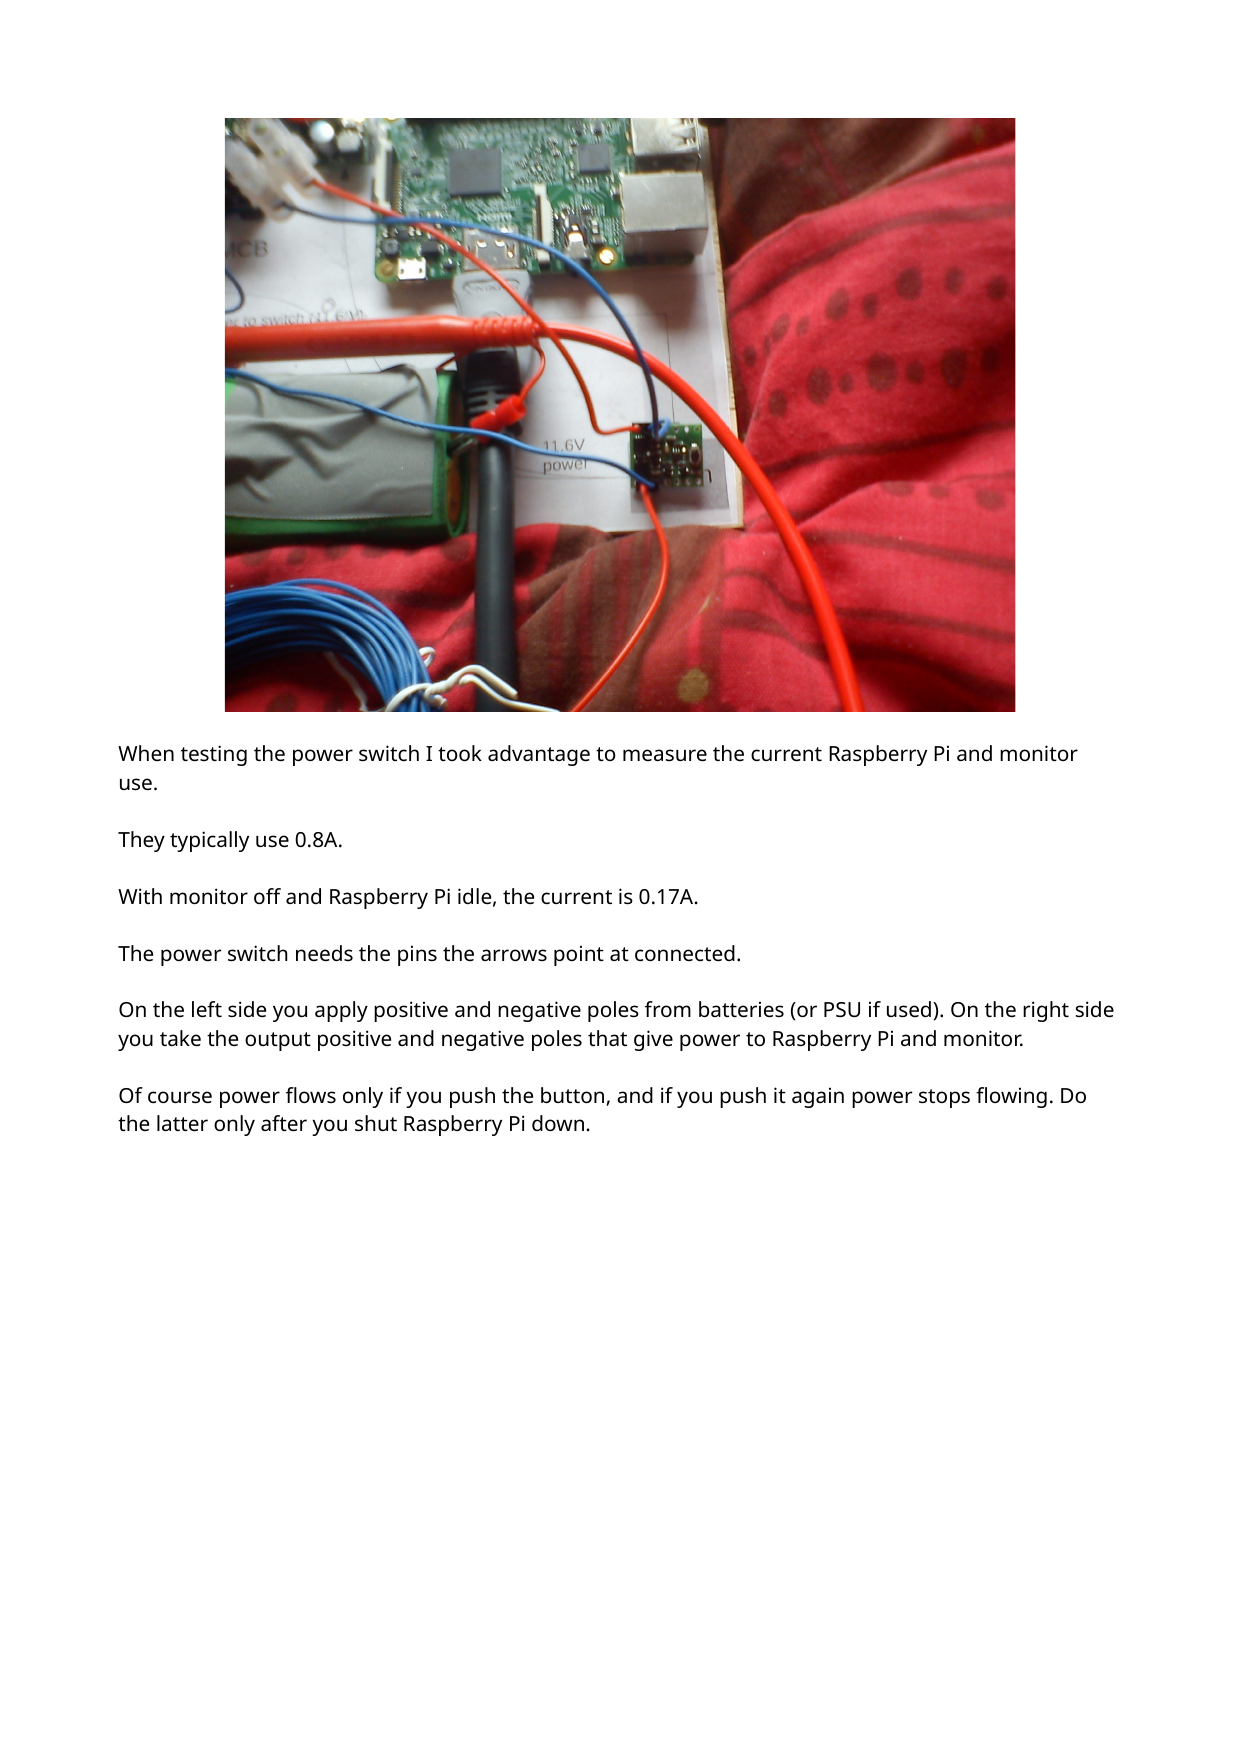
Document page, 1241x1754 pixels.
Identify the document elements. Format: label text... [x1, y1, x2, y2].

text On the left side you apply positive and negative poles from batteries (or PSU if used). On the right side you take the output positive and negative poles that give power to Raspberry Pi and monitor. [118, 996, 1122, 1052]
picture [224, 118, 1016, 712]
text They typically use 0.8A. [118, 825, 1122, 853]
text When testing the power switch I took advantage to measure the current Raspberry Pi and monitor use. [118, 739, 1122, 796]
text The power switch needs the pins the arrows point at connected. [118, 939, 1122, 967]
text Of course power flows only if you push the button, and if you push it again power stops flowing. Do the latter only after you shut Raspberry Pi down. [118, 1081, 1122, 1138]
text With monitor off and Raspberry Pi idle, the current is 0.17A. [118, 882, 1122, 910]
